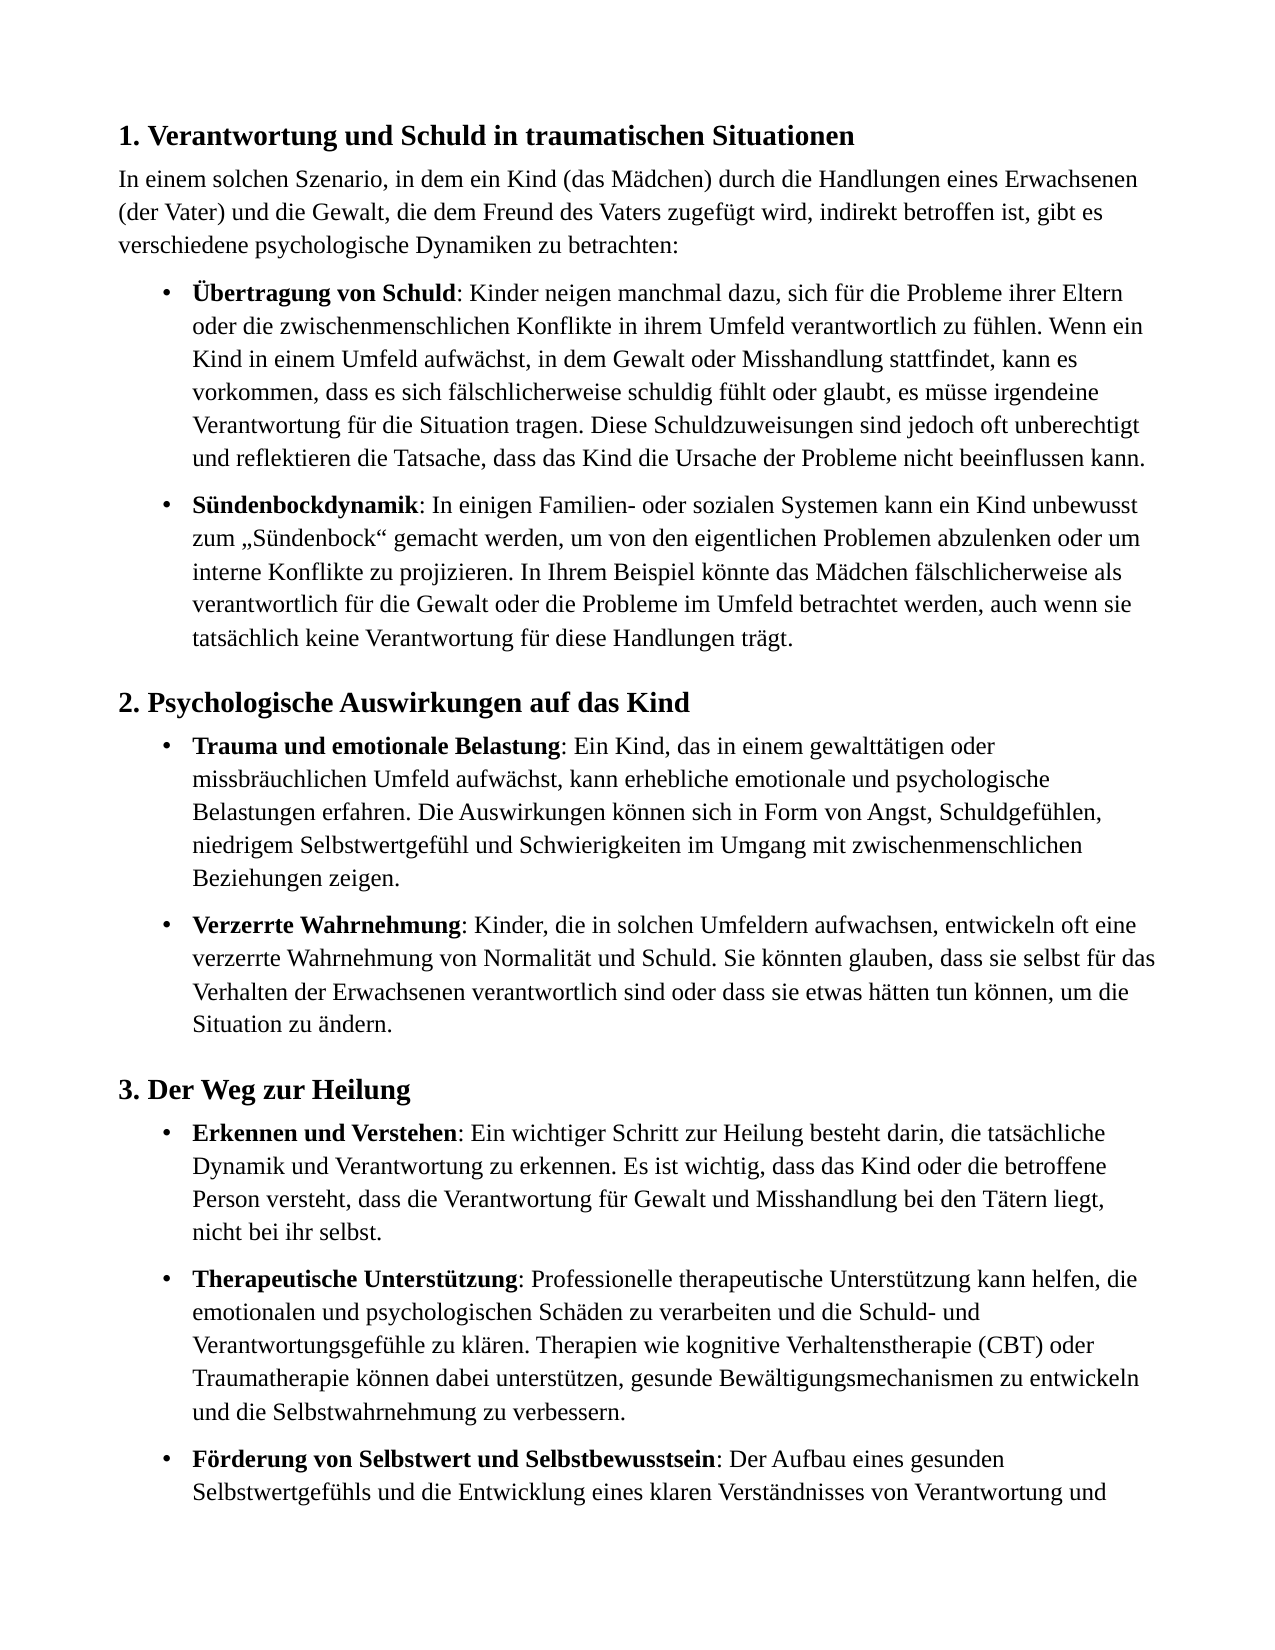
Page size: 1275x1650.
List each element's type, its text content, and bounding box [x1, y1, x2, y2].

list Förderung von Selbstwert und Selbstbewusstsein: Der Aufbau eines gesunden Selbstwertgefühls und die Entwicklung eines klaren Verständnisses von Verantwortung und [162, 1444, 1157, 1506]
list Übertragung von Schuld: Kinder neigen manchmal dazu, sich für die Probleme ihrer Eltern oder die zwischenmenschlichen Konflikte in ihrem Umfeld verantwortlich zu fühlen. Wenn ein Kind in einem Umfeld aufwächst, in dem Gewalt oder Misshandlung stattfindet, kann es vorkommen, dass es sich fälschlicherweise schuldig fühlt oder glaubt, es müsse irgendeine Verantwortung für die Situation tragen. Diese Schuldzuweisungen sind jedoch oft unberechtigt und reflektieren die Tatsache, dass das Kind die Ursache der Probleme nicht beeinflussen kann. [162, 278, 1157, 472]
text In einem solchen Szenario, in dem ein Kind (das Mädchen) durch die Handlungen eines Erwachsenen (der Vater) und die Gewalt, die dem Freund des Vaters zugefügt wird, indirekt betroffen ist, gibt es verschiedene psychologische Dynamiken zu betrachten: [118, 164, 1157, 259]
subtitle 1. Verantwortung und Schuld in traumatischen Situationen [118, 118, 1157, 152]
subtitle 3. Der Weg zur Heilung [118, 1072, 1157, 1105]
list Trauma und emotionale Belastung: Ein Kind, das in einem gewalttätigen oder missbräuchlichen Umfeld aufwächst, kann erhebliche emotionale und psychologische Belastungen erfahren. Die Auswirkungen können sich in Form von Angst, Schuldgefühlen, niedrigem Selbstwertgefühl und Schwierigkeiten im Umgang mit zwischenmenschlichen Beziehungen zeigen. [162, 731, 1157, 892]
list Erkennen und Verstehen: Ein wichtiger Schritt zur Heilung besteht darin, die tatsächliche Dynamik und Verantwortung zu erkennen. Es ist wichtig, dass das Kind oder die betroffene Person versteht, dass die Verantwortung für Gewalt und Misshandlung bei den Tätern liegt, nicht bei ihr selbst. [162, 1118, 1157, 1246]
subtitle 2. Psychologische Auswirkungen auf das Kind [118, 685, 1157, 718]
list Sündenbockdynamik: In einigen Familien- oder sozialen Systemen kann ein Kind unbewusst zum „Sündenbock“ gemacht werden, um von den eigentlichen Problemen abzulenken oder um interne Konflikte zu projizieren. In Ihrem Beispiel könnte das Mädchen fälschlicherweise als verantwortlich für die Gewalt oder die Probleme im Umfeld betrachtet werden, auch wenn sie tatsächlich keine Verantwortung für diese Handlungen trägt. [162, 491, 1157, 651]
list Verzerrte Wahrnehmung: Kinder, die in solchen Umfeldern aufwachsen, entwickeln oft eine verzerrte Wahrnehmung von Normalität und Schuld. Sie könnten glauben, dass sie selbst für das Verhalten der Erwachsenen verantwortlich sind oder dass sie etwas hätten tun können, um die Situation zu ändern. [162, 911, 1157, 1038]
list Therapeutische Unterstützung: Professionelle therapeutische Unterstützung kann helfen, die emotionalen und psychologischen Schäden zu verarbeiten und die Schuld- und Verantwortungsgefühle zu klären. Therapien wie kognitive Verhaltenstherapie (CBT) oder Traumatherapie können dabei unterstützen, gesunde Bewältigungsmechanismen zu entwickeln und die Selbstwahrnehmung zu verbessern. [162, 1264, 1157, 1425]
